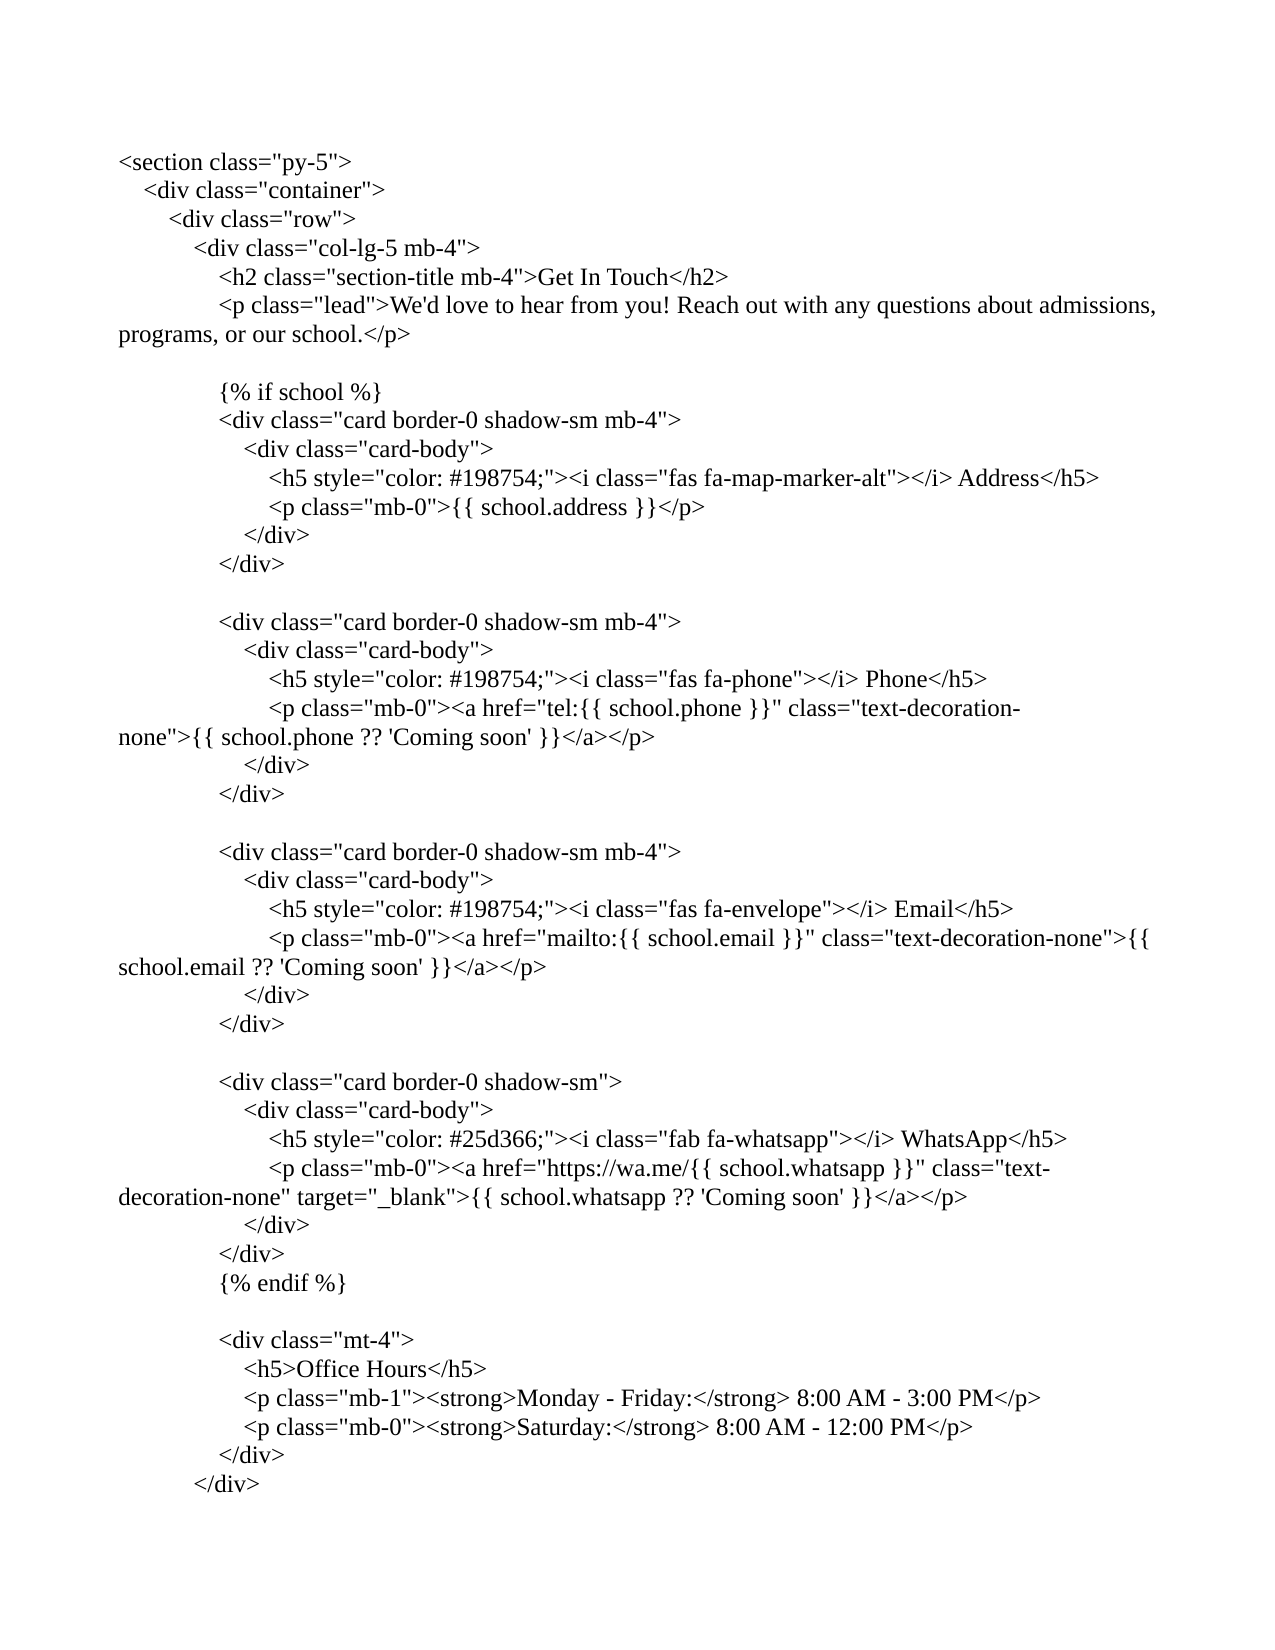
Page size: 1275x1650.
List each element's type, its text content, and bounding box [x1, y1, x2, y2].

text <div class="col-lg-5 mb-4"> [118, 233, 1157, 262]
text <p class="mb-1"><strong>Monday - Friday:</strong> 8:00 AM - 3:00 PM</p> [118, 1383, 1157, 1412]
text <h5 style="color: #198754;"><i class="fas fa-phone"></i> Phone</h5> [118, 664, 1157, 693]
text <p class="mb-0"><a href="mailto:{{ school.email }}" class="text-decoration-none">{{ school.email ?? 'Coming soon' }}</a></p> [118, 923, 1157, 981]
text {% endif %} [118, 1268, 1157, 1297]
text {% if school %} [118, 377, 1157, 406]
text <h5 style="color: #198754;"><i class="fas fa-map-marker-alt"></i> Address</h5> [118, 463, 1157, 492]
text </div> [118, 1441, 1157, 1469]
text </div> [118, 521, 1157, 549]
text <p class="mb-0"><strong>Saturday:</strong> 8:00 AM - 12:00 PM</p> [118, 1412, 1157, 1441]
text <p class="mb-0"><a href="tel:{{ school.phone }}" class="text-decoration-none">{{ school.phone ?? 'Coming soon' }}</a></p> [118, 693, 1157, 751]
text <div class="card-body"> [118, 636, 1157, 664]
text <div class="card border-0 shadow-sm mb-4"> [118, 837, 1157, 866]
text <h5 style="color: #25d366;"><i class="fab fa-whatsapp"></i> WhatsApp</h5> [118, 1124, 1157, 1153]
text <p class="mb-0"><a href="https://wa.me/{{ school.whatsapp }}" class="text-decoration-none" target="_blank">{{ school.whatsapp ?? 'Coming soon' }}</a></p> [118, 1153, 1157, 1211]
text </div> [118, 1211, 1157, 1239]
text </div> [118, 779, 1157, 808]
text <div class="card-body"> [118, 434, 1157, 463]
text </div> [118, 1469, 1157, 1498]
text <div class="card border-0 shadow-sm mb-4"> [118, 607, 1157, 636]
text </div> [118, 1239, 1157, 1268]
text <div class="card border-0 shadow-sm"> [118, 1067, 1157, 1096]
text </div> [118, 549, 1157, 578]
text </div> [118, 751, 1157, 779]
text <h2 class="section-title mb-4">Get In Touch</h2> [118, 262, 1157, 291]
text </div> [118, 1009, 1157, 1038]
text <section class="py-5"> [118, 147, 1157, 176]
text <h5 style="color: #198754;"><i class="fas fa-envelope"></i> Email</h5> [118, 894, 1157, 923]
text <div class="row"> [118, 204, 1157, 233]
text <h5>Office Hours</h5> [118, 1354, 1157, 1383]
text <div class="mt-4"> [118, 1326, 1157, 1354]
text <p class="lead">We'd love to hear from you! Reach out with any questions about admissions, programs, or our school.</p> [118, 291, 1157, 348]
text <div class="card border-0 shadow-sm mb-4"> [118, 406, 1157, 434]
text <div class="card-body"> [118, 1096, 1157, 1124]
text <div class="card-body"> [118, 866, 1157, 894]
text </div> [118, 981, 1157, 1009]
text <p class="mb-0">{{ school.address }}</p> [118, 492, 1157, 521]
text <div class="container"> [118, 176, 1157, 204]
